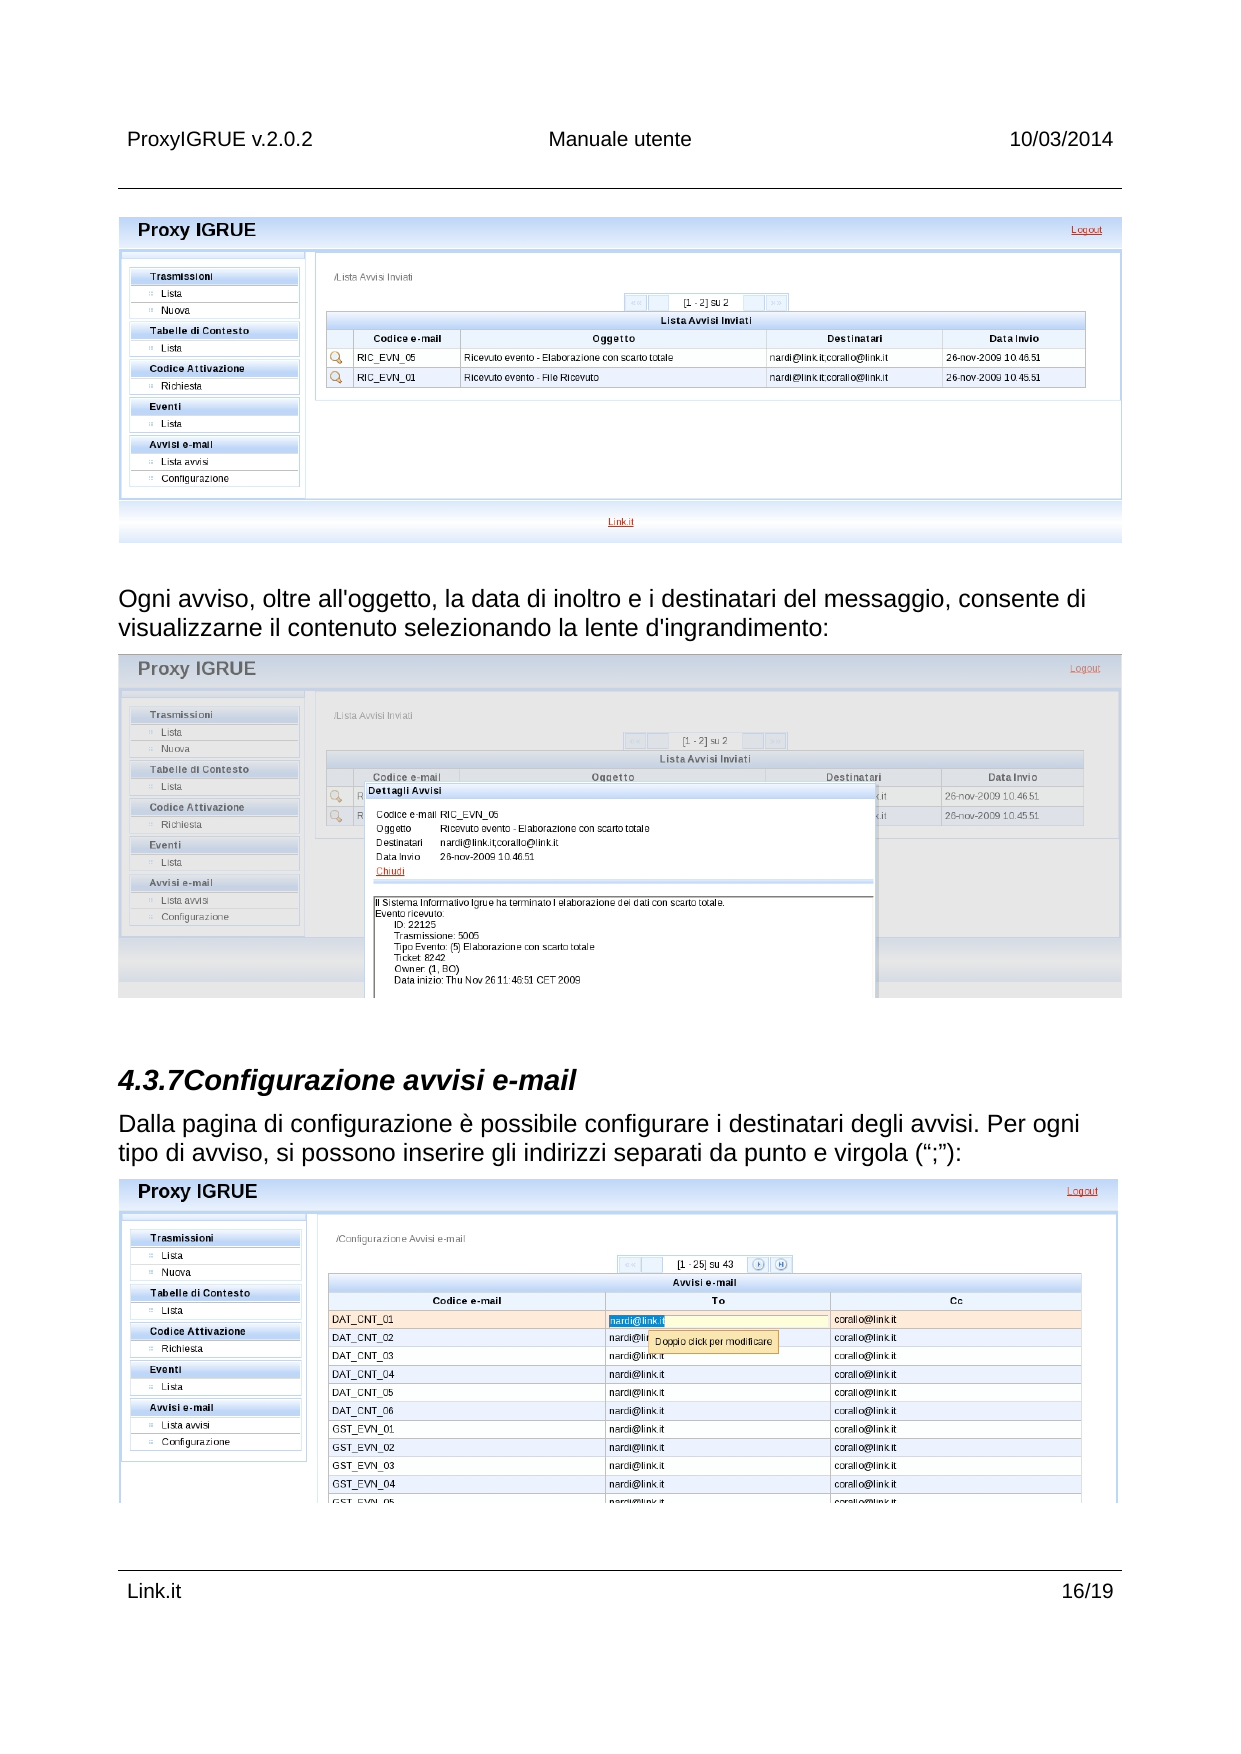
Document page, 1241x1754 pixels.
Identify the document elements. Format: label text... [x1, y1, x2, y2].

text Ogni avviso, oltre all'oggetto, la data di inoltro e i destinatari del messaggio, consente di visualizzarne il contenuto selezionando la lente d'ingrandimento: [118, 584, 1122, 642]
picture [118, 1179, 1122, 1503]
picture [118, 654, 1122, 998]
text Dalla pagina di configurazione è possibile configurare i destinatari degli avvisi. Per ogni tipo di avviso, si possono inserire gli indirizzi separati da punto e virgola (“;”): [118, 1109, 1122, 1167]
picture [118, 217, 1122, 543]
subtitle Configurazione avvisi e-mail [118, 1063, 1122, 1097]
